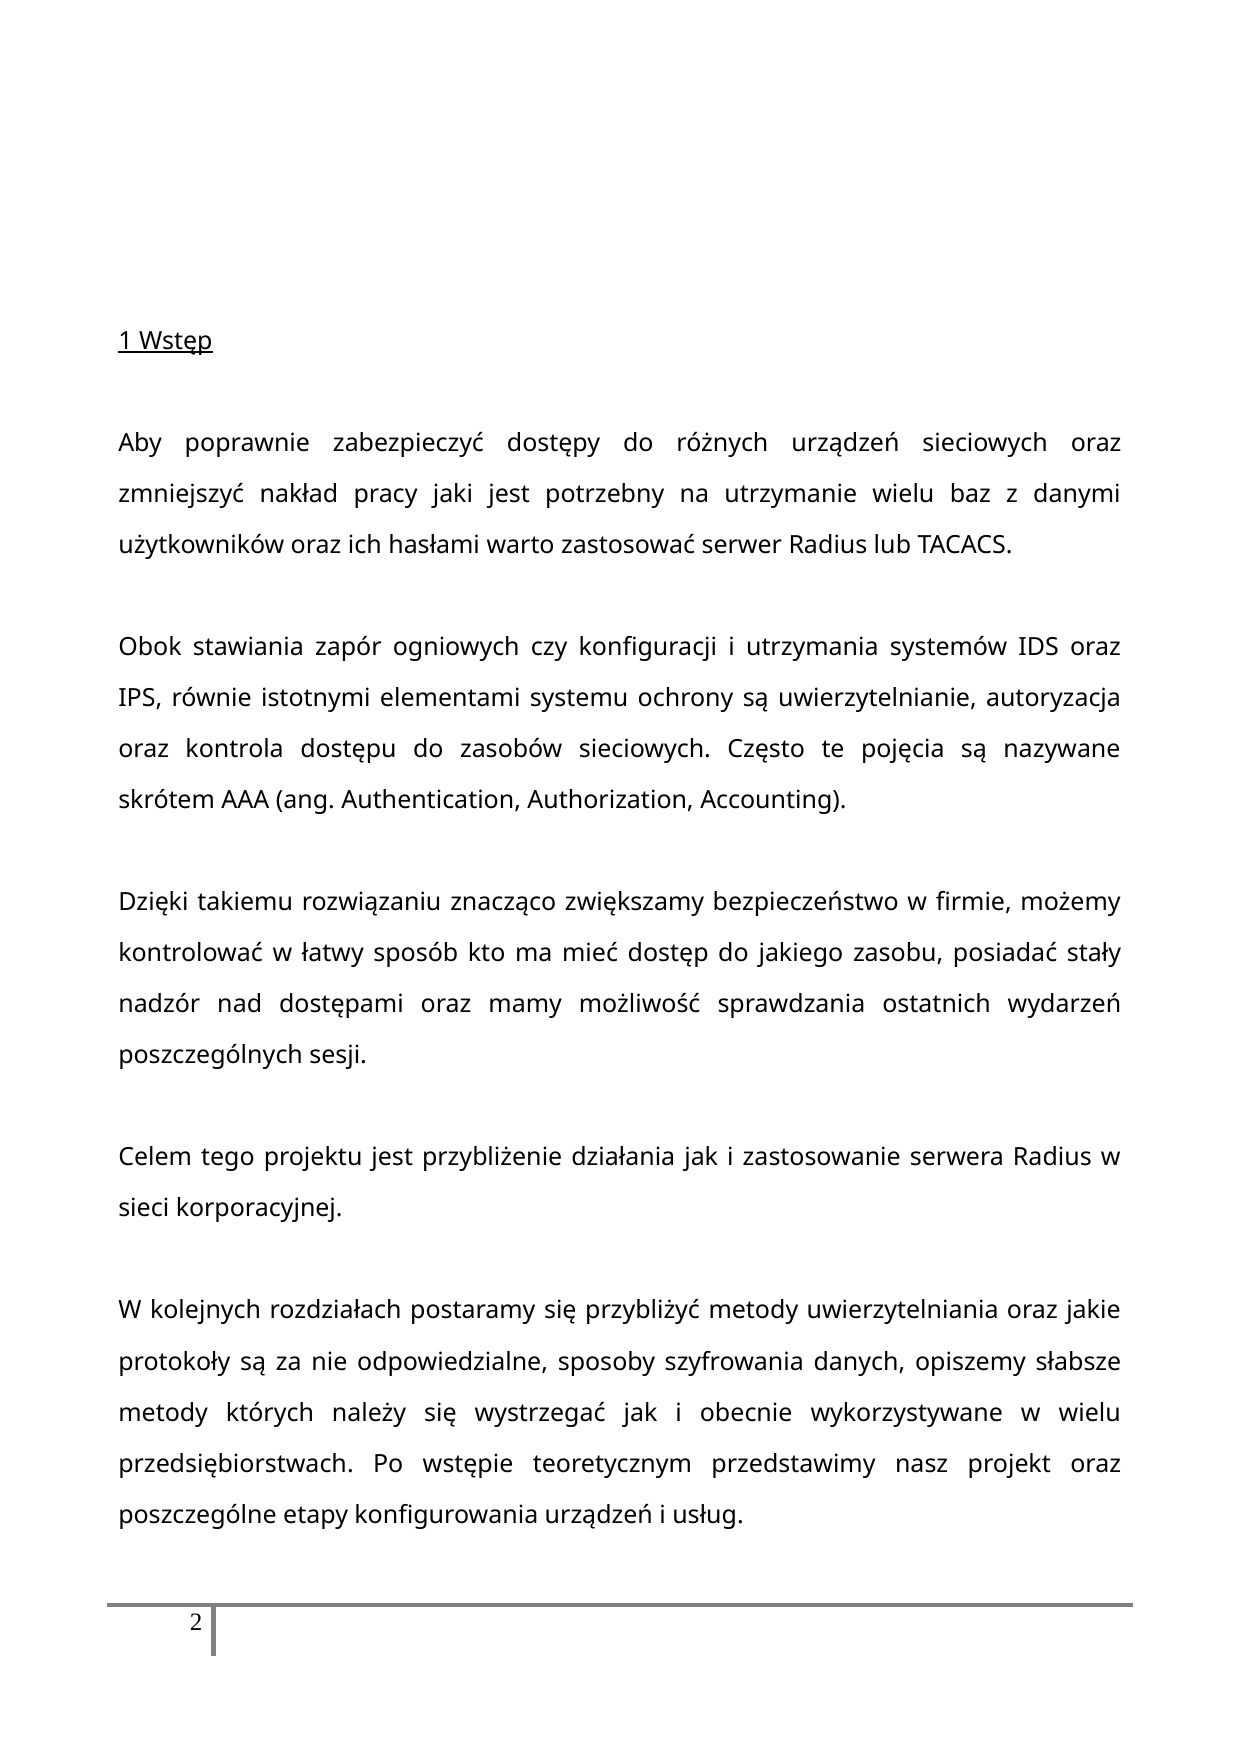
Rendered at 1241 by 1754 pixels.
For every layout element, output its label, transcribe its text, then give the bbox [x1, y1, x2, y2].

text 1 Wstęp [118, 322, 1122, 356]
text Aby poprawnie zabezpieczyć dostępy do różnych urządzeń sieciowych oraz zmniejszyć nakład pracy jaki jest potrzebny na utrzymanie wielu baz z danymi użytkowników oraz ich hasłami warto zastosować serwer Radius lub TACACS. [118, 424, 1122, 561]
text Celem tego projektu jest przybliżenie działania jak i zastosowanie serwera Radius w sieci korporacyjnej. [118, 1139, 1122, 1224]
text W kolejnych rozdziałach postaramy się przybliżyć metody uwierzytelniania oraz jakie protokoły są za nie odpowiedzialne, sposoby szyfrowania danych, opiszemy słabsze metody których należy się wystrzegać jak i obecnie wykorzystywane w wielu przedsiębiorstwach. Po wstępie teoretycznym przedstawimy nasz projekt oraz poszczególne etapy konfigurowania urządzeń i usług. [118, 1292, 1122, 1530]
text Dzięki takiemu rozwiązaniu znacząco zwiększamy bezpieczeństwo w firmie, możemy kontrolować w łatwy sposób kto ma mieć dostęp do jakiego zasobu, posiadać stały nadzór nad dostępami oraz mamy możliwość sprawdzania ostatnich wydarzeń poszczególnych sesji. [118, 884, 1122, 1071]
text Obok stawiania zapór ogniowych czy konfiguracji i utrzymania systemów IDS oraz IPS, równie istotnymi elementami systemu ochrony są uwierzytelnianie, autoryzacja oraz kontrola dostępu do zasobów sieciowych. Często te pojęcia są nazywane skrótem AAA (ang. Authentication, Authorization, Accounting). [118, 628, 1122, 816]
